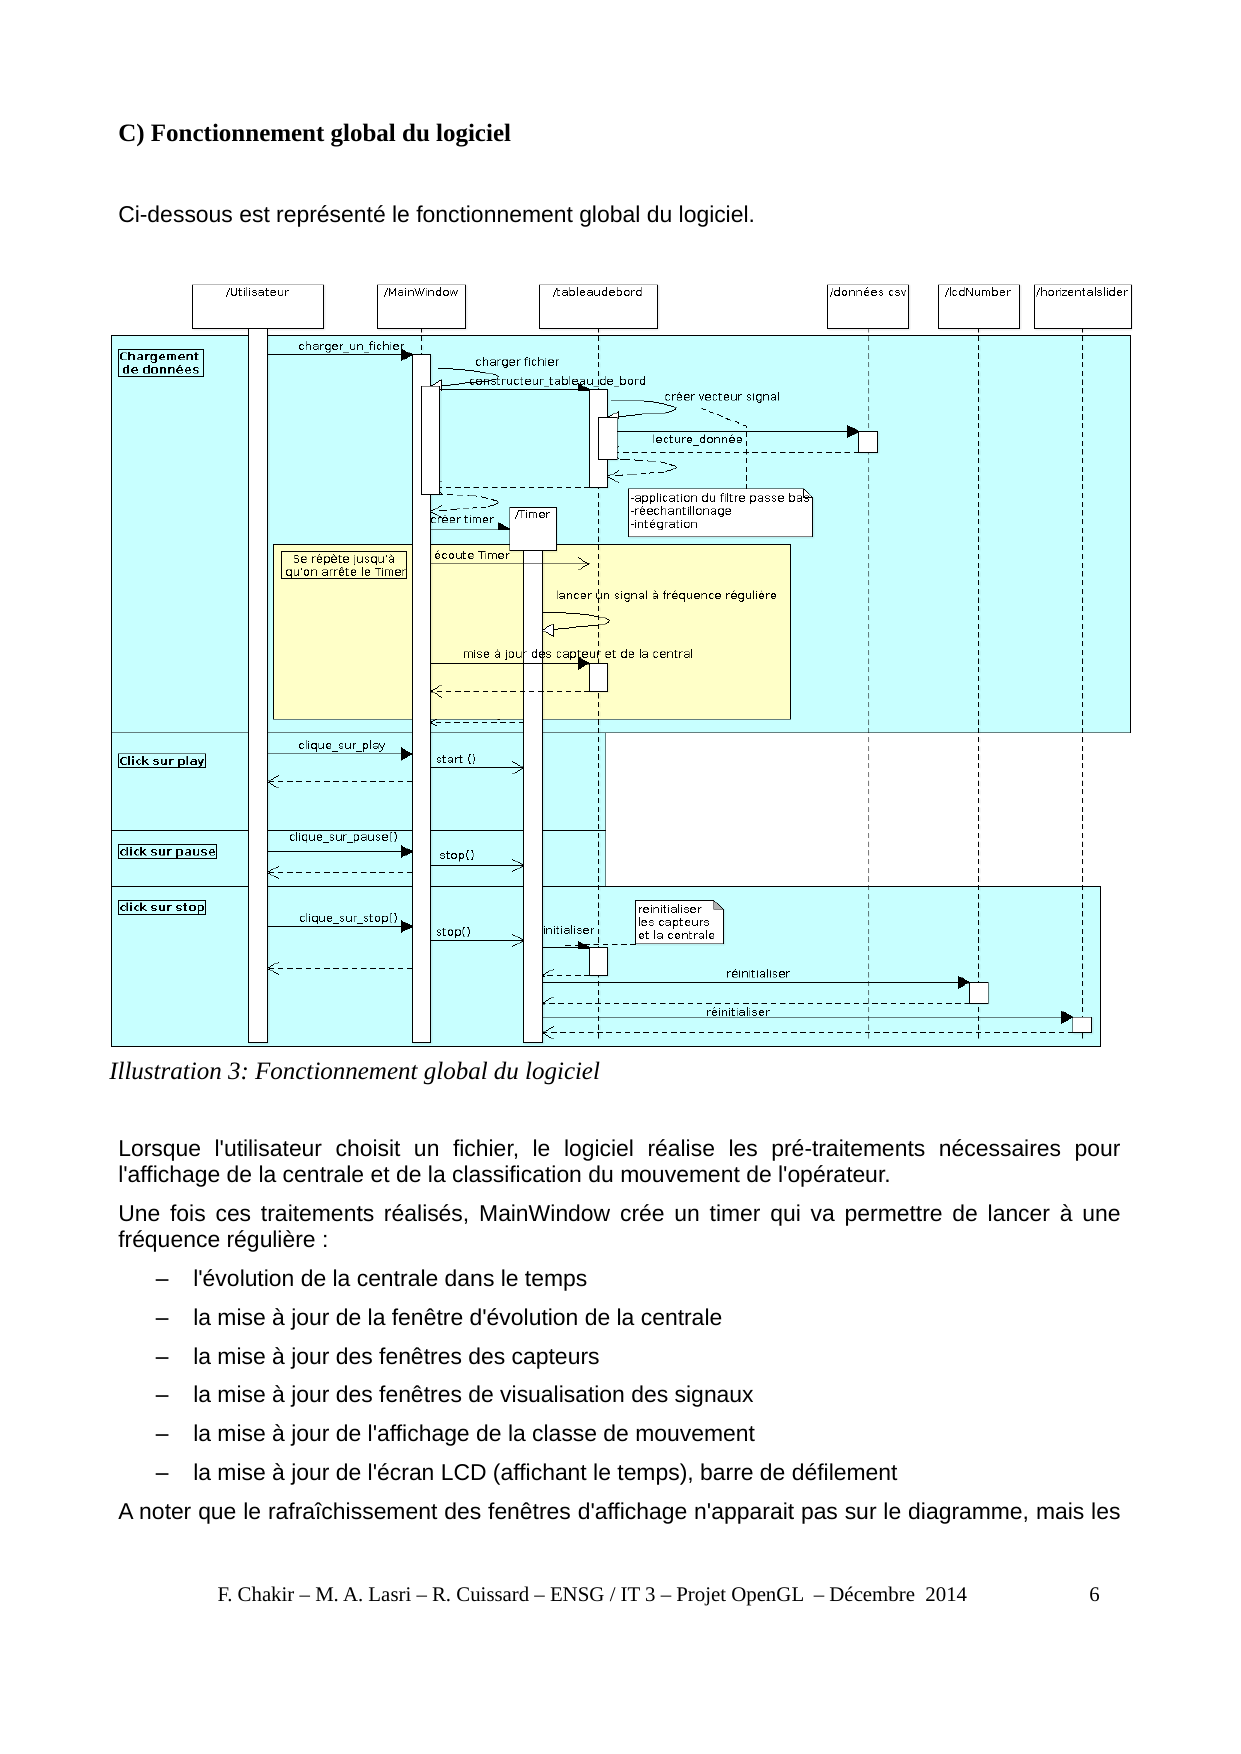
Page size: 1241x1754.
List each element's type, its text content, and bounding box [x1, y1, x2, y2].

text Ci-dessous est représenté le fonctionnement global du logiciel. [118, 201, 1122, 227]
list la mise à jour des fenêtres des capteurs [156, 1343, 1122, 1369]
text Lorsque l'utilisateur choisit un fichier, le logiciel réalise les pré-traitements nécessaires pour l'affichage de la centrale et de la classification du mouvement de l'opérateur. [118, 1134, 1122, 1187]
text C) Fonctionnement global du logiciel [118, 118, 1122, 147]
list la mise à jour de la fenêtre d'évolution de la centrale [156, 1304, 1122, 1330]
list la mise à jour de l'écran LCD (affichant le temps), barre de défilement [156, 1459, 1122, 1486]
text A noter que le rafraîchissement des fenêtres d'affichage n'apparait pas sur le diagramme, mais les [118, 1498, 1122, 1524]
list la mise à jour des fenêtres de visualisation des signaux [156, 1381, 1122, 1408]
text Une fois ces traitements réalisés, MainWindow crée un timer qui va permettre de lancer à une fréquence régulière : [118, 1200, 1122, 1252]
list la mise à jour de l'affichage de la classe de mouvement [156, 1420, 1122, 1447]
text Illustration 3: Fonctionnement global du logiciel [109, 1057, 1131, 1085]
list l'évolution de la centrale dans le temps [156, 1265, 1122, 1291]
picture [103, 252, 1137, 1057]
